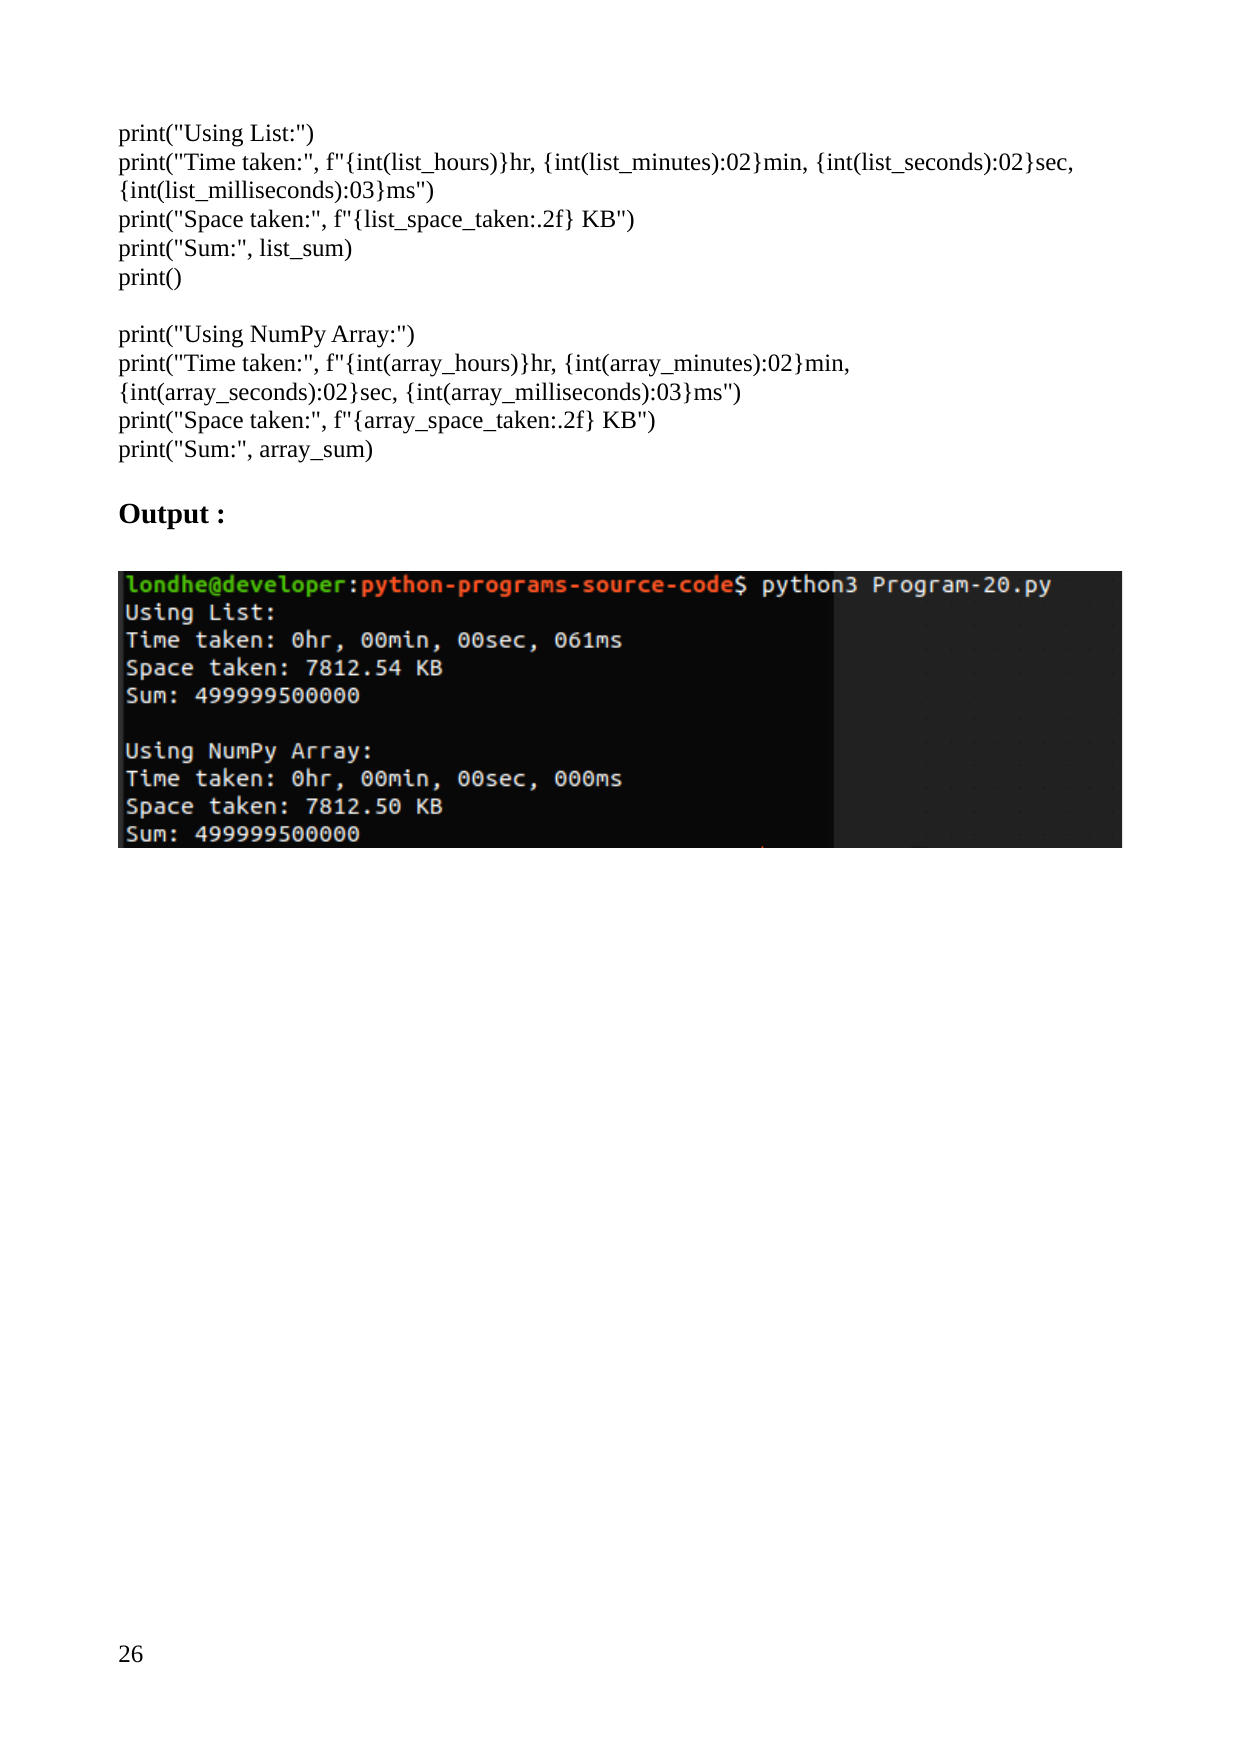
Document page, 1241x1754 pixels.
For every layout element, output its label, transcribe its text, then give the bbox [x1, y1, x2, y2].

text print("Time taken:", f"{int(array_hours)}hr, {int(array_minutes):02}min, {int(array_seconds):02}sec, {int(array_milliseconds):03}ms") [118, 348, 1122, 406]
text print("Sum:", array_sum) [118, 434, 1122, 463]
text Output : [118, 497, 1122, 530]
text print("Space taken:", f"{list_space_taken:.2f} KB") [118, 204, 1122, 233]
text print("Space taken:", f"{array_space_taken:.2f} KB") [118, 406, 1122, 434]
picture [118, 571, 1123, 848]
text print("Time taken:", f"{int(list_hours)}hr, {int(list_minutes):02}min, {int(list_seconds):02}sec, {int(list_milliseconds):03}ms") [118, 147, 1122, 204]
text print("Sum:", list_sum) [118, 233, 1122, 262]
text print() [118, 262, 1122, 291]
text print("Using NumPy Array:") [118, 319, 1122, 348]
text print("Using List:") [118, 118, 1122, 147]
